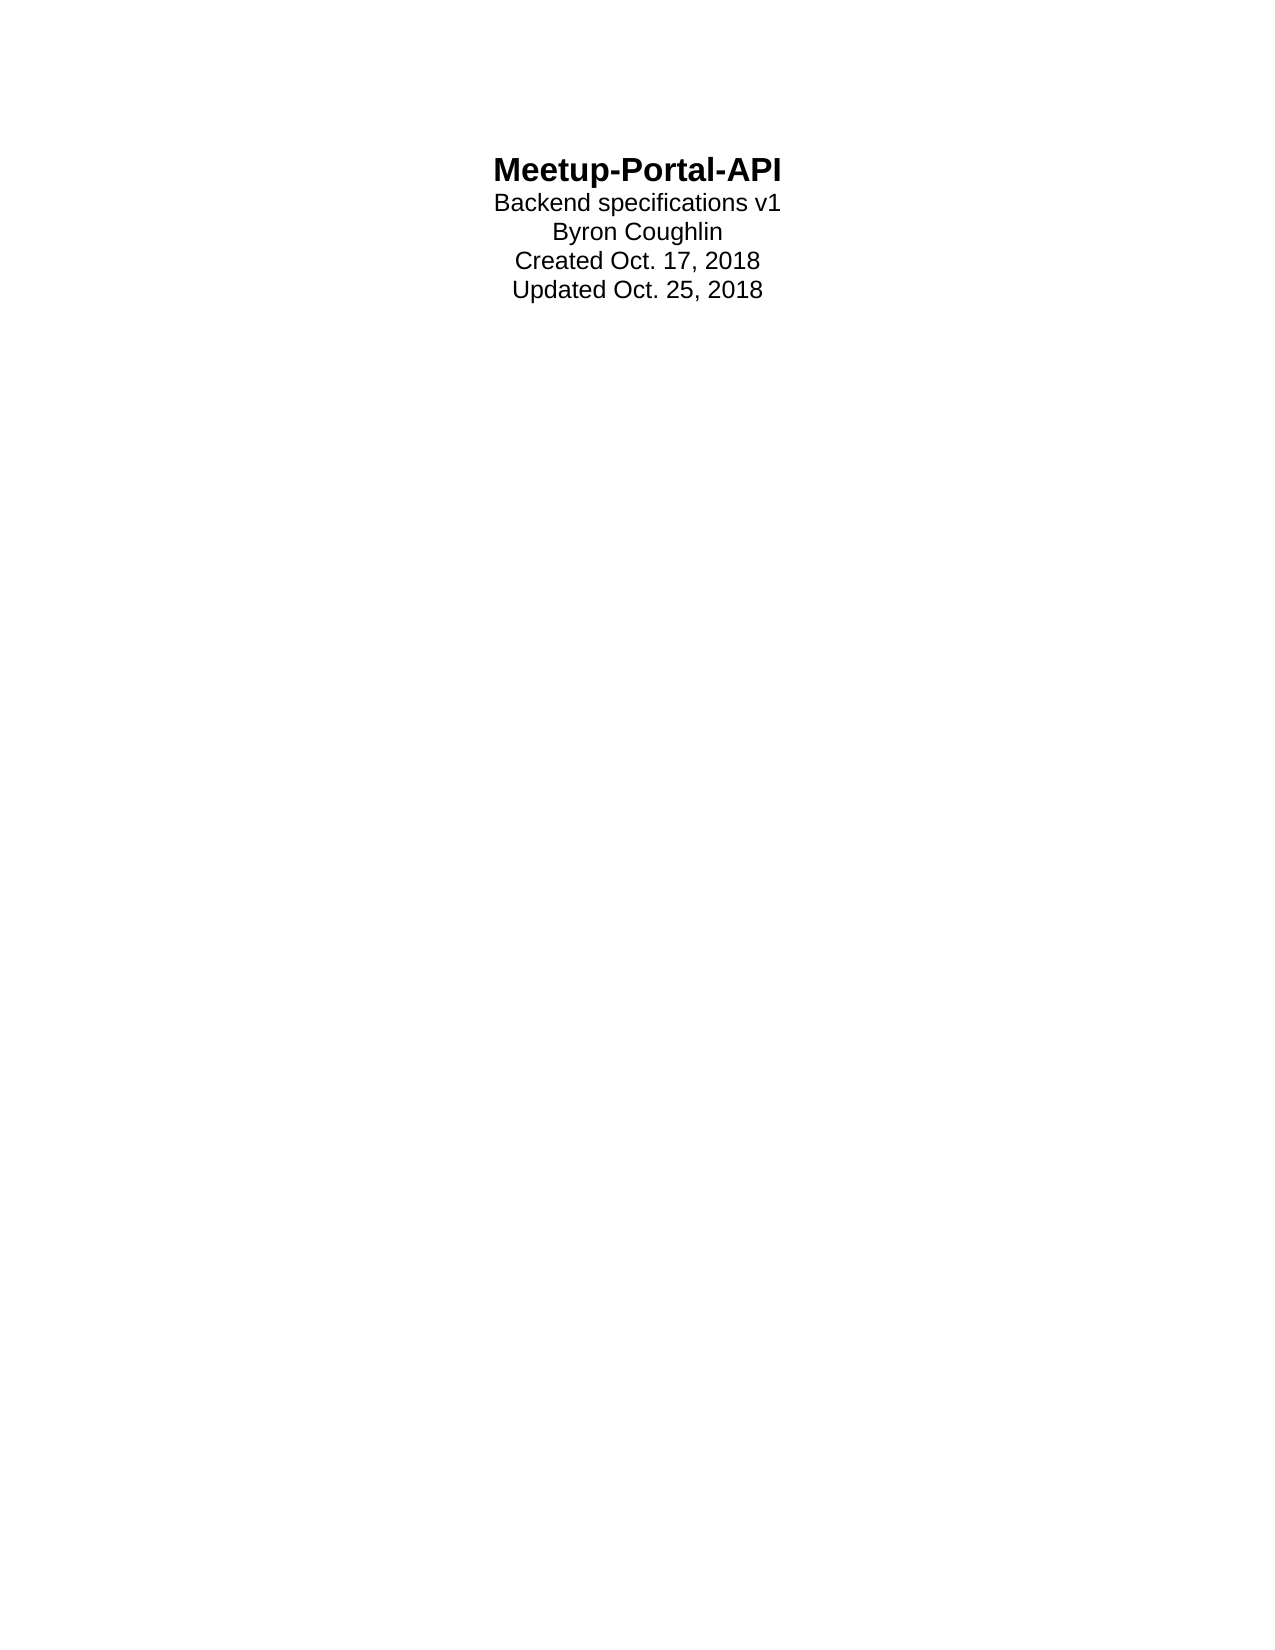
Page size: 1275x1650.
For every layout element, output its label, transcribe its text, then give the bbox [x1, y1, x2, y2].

text Updated Oct. 25, 2018 [150, 275, 1125, 303]
title Meetup-Portal-API [150, 150, 1125, 188]
text Byron Coughlin [150, 217, 1125, 246]
text Backend specifications v1 [150, 188, 1125, 217]
text Created Oct. 17, 2018 [150, 246, 1125, 275]
